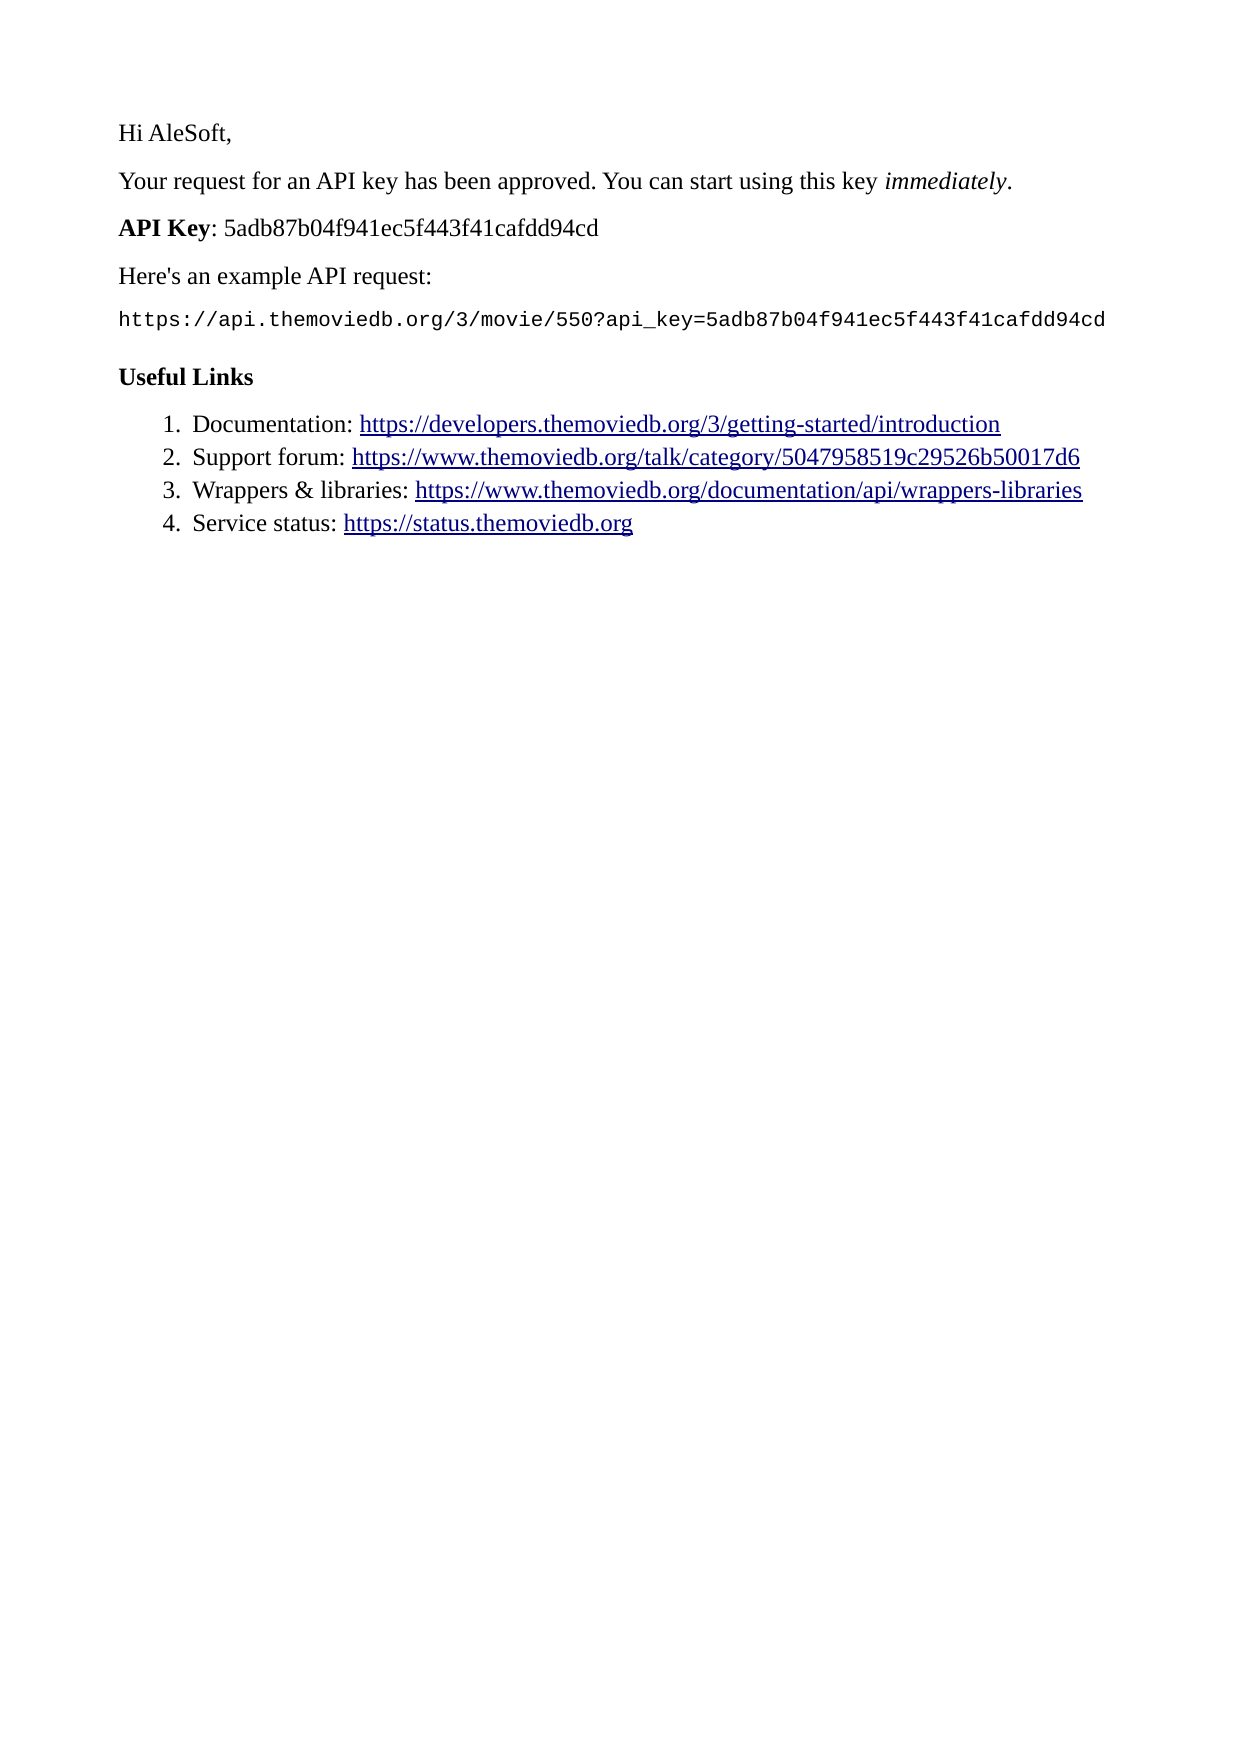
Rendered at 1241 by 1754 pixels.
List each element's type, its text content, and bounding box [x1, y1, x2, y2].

text API Key: 5adb87b04f941ec5f443f41cafdd94cd [118, 213, 1122, 242]
text Useful Links [118, 362, 1122, 390]
text Your request for an API key has been approved. You can start using this key immediately. [118, 166, 1122, 194]
text Hi AleSoft, [118, 118, 1122, 147]
list Wrappers & libraries: https://www.themoviedb.org/documentation/api/wrappers-libraries [162, 475, 1122, 504]
text https://api.themoviedb.org/3/movie/550?api_key=5adb87b04f941ec5f443f41cafdd94cd [118, 308, 1122, 332]
list Service status: https://status.themoviedb.org [162, 508, 1122, 537]
list Support forum: https://www.themoviedb.org/talk/category/5047958519c29526b50017d6 [162, 442, 1122, 471]
list Documentation: https://developers.themoviedb.org/3/getting-started/introduction [162, 409, 1122, 438]
text Here's an example API request: [118, 261, 1122, 290]
